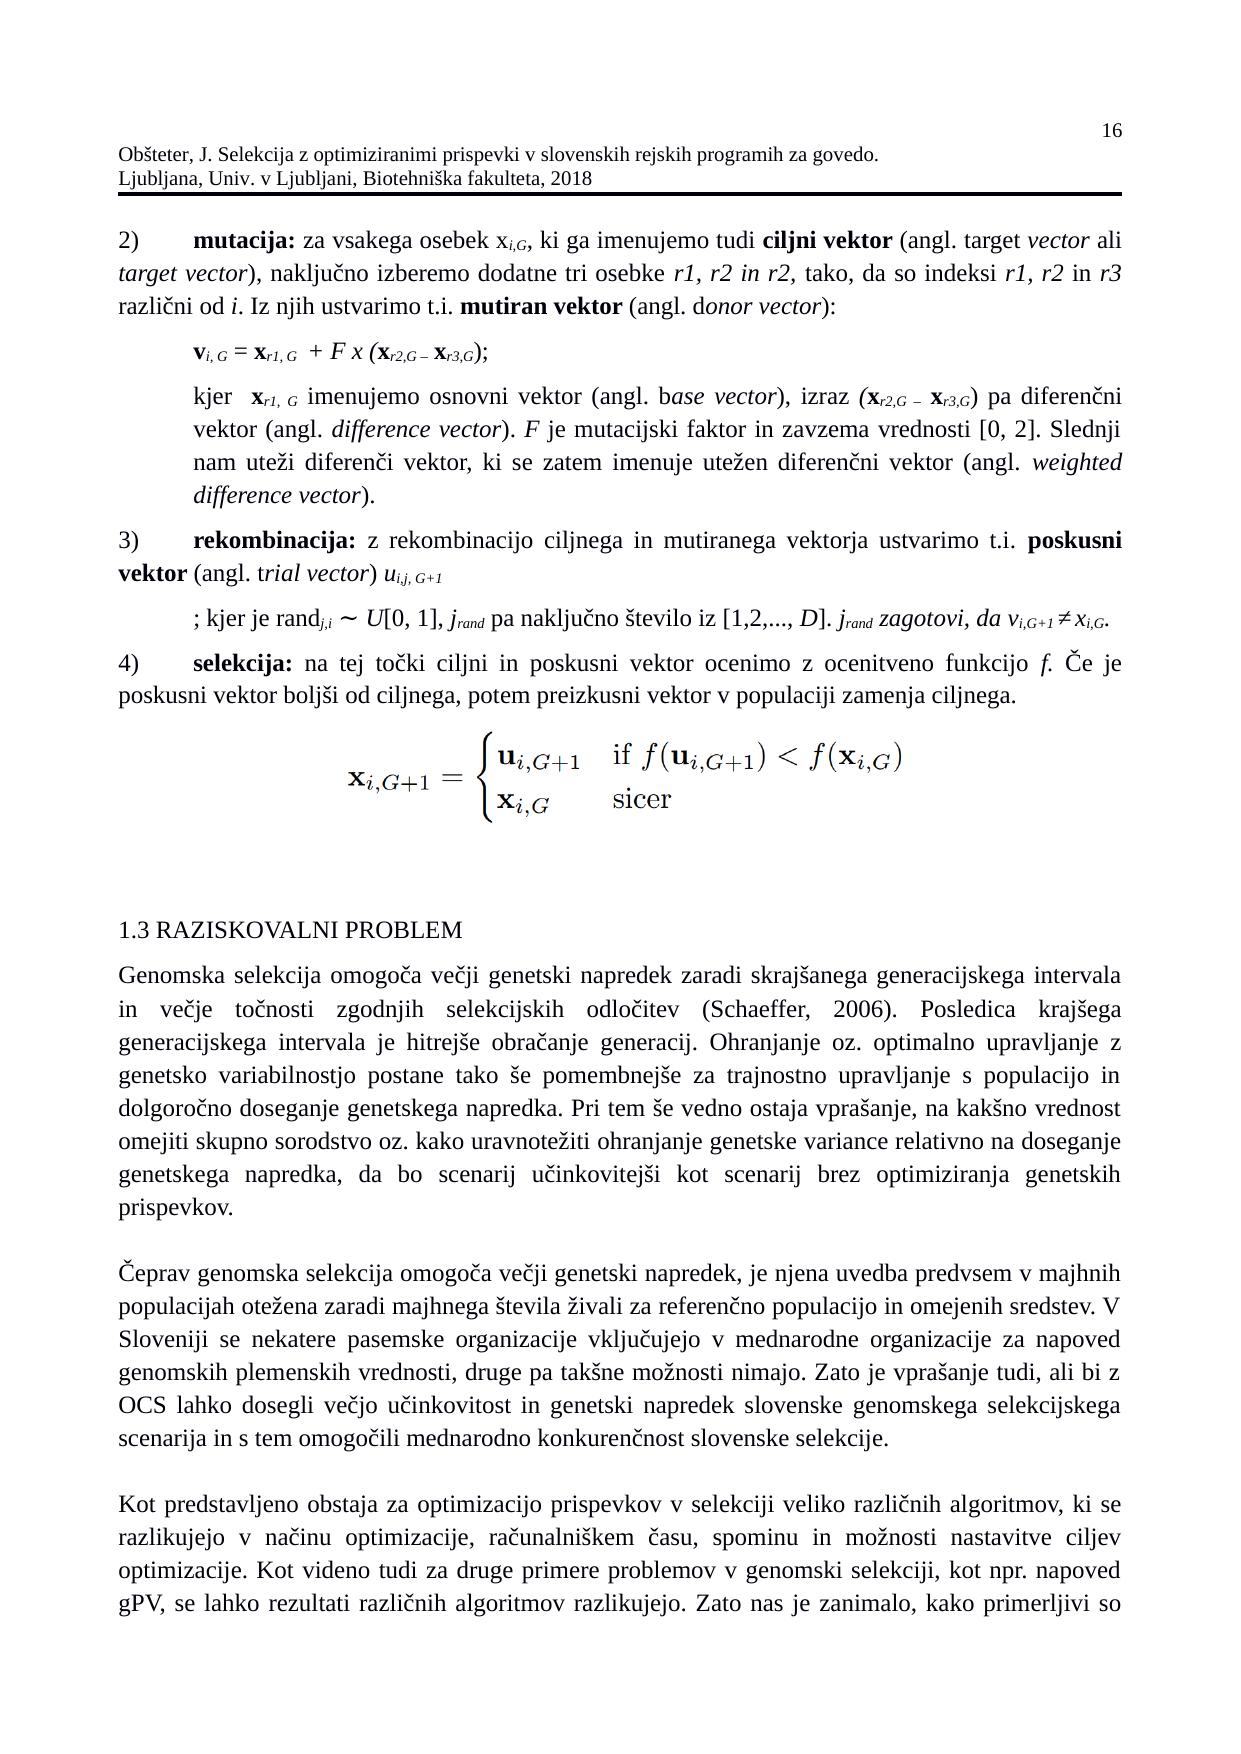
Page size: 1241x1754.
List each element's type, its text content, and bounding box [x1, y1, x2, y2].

picture [329, 725, 911, 841]
list mutacija: za vsakega osebek xi,G, ki ga imenujemo tudi ciljni vektor (angl. target vector ali target vector), naključno izberemo dodatne tri osebke r1, r2 in r2, tako, da so indeksi r1, r2 in r3 različni od i. Iz njih ustvarimo t.i. mutiran vektor (angl. donor vector): [118, 225, 1122, 320]
text Čeprav genomska selekcija omogoča večji genetski napredek, je njena uvedba predvsem v majhnih populacijah otežena zaradi majhnega števila živali za referenčno populacijo in omejenih sredstev. V Sloveniji se nekatere pasemske organizacije vključujejo v mednarodne organizacije za napoved genomskih plemenskih vrednosti, druge pa takšne možnosti nimajo. Zato je vprašanje tudi, ali bi z OCS lahko dosegli večjo učinkovitost in genetski napredek slovenske genomskega selekcijskega scenarija in s tem omogočili mednarodno konkurenčnost slovenske selekcije. [118, 1258, 1122, 1452]
text Genomska selekcija omogoča večji genetski napredek zaradi skrajšanega generacijskega intervala in večje točnosti zgodnjih selekcijskih odločitev (Schaeffer, 2006). Posledica krajšega generacijskega intervala je hitrejše obračanje generacij. Ohranjanje oz. optimalno upravljanje z genetsko variabilnostjo postane tako še pomembnejše za trajnostno upravljanje s populacijo in dolgoročno doseganje genetskega napredka. Pri tem še vedno ostaja vprašanje, na kakšno vrednost omejiti skupno sorodstvo oz. kako uravnotežiti ohranjanje genetske variance relativno na doseganje genetskega napredka, da bo scenarij učinkovitejši kot scenarij brez optimiziranja genetskih prispevkov. [118, 961, 1122, 1221]
subtitle 1.3 RAZISKOVALNI PROBLEM [118, 915, 1122, 944]
list selekcija: na tej točki ciljni in poskusni vektor ocenimo z ocenitveno funkcijo f. Če je poskusni vektor boljši od ciljnega, potem preizkusni vektor v populaciji zamenja ciljnega. [118, 648, 1122, 709]
list rekombinacija: z rekombinacijo ciljnega in mutiranega vektorja ustvarimo t.i. poskusni vektor (angl. trial vector) ui,j, G+1 [118, 525, 1122, 587]
text Kot predstavljeno obstaja za optimizacijo prispevkov v selekciji veliko različnih algoritmov, ki se razlikujejo v načinu optimizacije, računalniškem času, spominu in možnosti nastavitve ciljev optimizacije. Kot videno tudi za druge primere problemov v genomski selekciji, kot npr. napoved gPV, se lahko rezultati različnih algoritmov razlikujejo. Zato nas je zanimalo, kako primerljivi so [118, 1489, 1122, 1617]
text vi, G = xr1, G + F x (xr2,G – xr3,G); [193, 336, 1122, 365]
text kjer xr1, G imenujemo osnovni vektor (angl. base vector), izraz (xr2,G – xr3,G) pa diferenčni vektor (angl. difference vector). F je mutacijski faktor in zavzema vrednosti [0, 2]. Slednji nam uteži diferenči vektor, ki se zatem imenuje utežen diferenčni vektor (angl. weighted difference vector). [193, 381, 1122, 509]
text ; kjer je randj,i ∼ U[0, 1], jrand pa naključno število iz [1,2,..., D]. jrand zagotovi, da vi,G+1 ≠ xi,G. [193, 603, 1122, 631]
